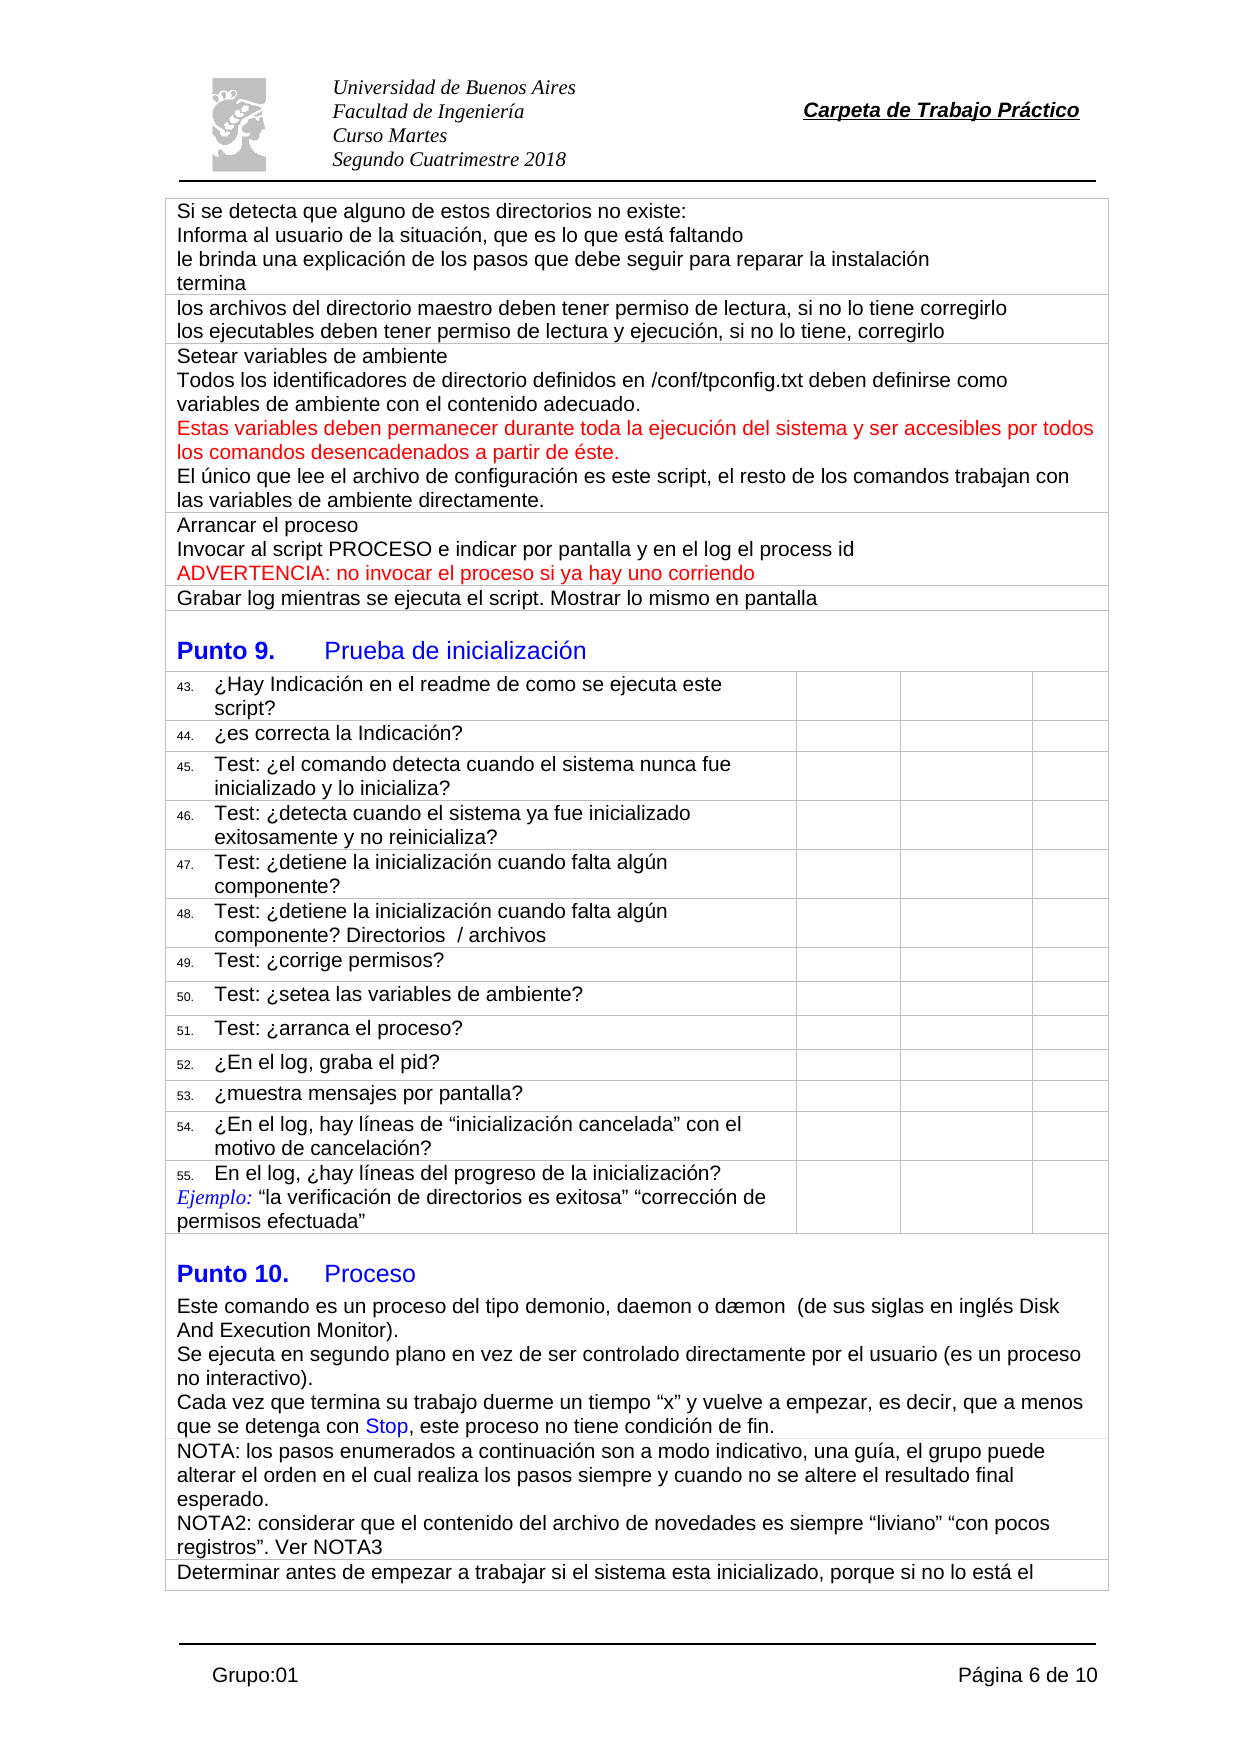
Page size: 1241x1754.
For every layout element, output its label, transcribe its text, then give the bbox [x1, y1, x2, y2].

table_cell Prueba de inicialización [166, 611, 1108, 671]
table_cell [901, 899, 1032, 947]
table_cell Test: ¿detiene la inicialización cuando falta algún componente? [166, 850, 796, 898]
table_cell [1033, 1081, 1108, 1111]
table_cell [797, 982, 900, 1015]
table_cell [797, 1016, 900, 1049]
table_cell ¿En el log, graba el pid? [166, 1050, 796, 1080]
table_cell Test: ¿detiene la inicialización cuando falta algún componente? Directorios / archivos [166, 899, 796, 947]
table_cell [901, 1050, 1032, 1080]
table_cell los archivos del directorio maestro deben tener permiso de lectura, si no lo tiene corregirlo los ejecutables deben tener permiso de lectura y ejecución, si no lo tiene, corregirlo [166, 295, 1108, 343]
table_cell [901, 672, 1032, 720]
table_cell NOTA: los pasos enumerados a continuación son a modo indicativo, una guía, el grupo puede alterar el orden en el cual realiza los pasos siempre y cuando no se altere el resultado final esperado. NOTA2: considerar que el contenido del archivo de novedades es siempre “liviano” “con pocos registros”. Ver NOTA3 [166, 1439, 1108, 1559]
table_cell [1033, 801, 1108, 849]
table_cell [797, 1081, 900, 1111]
table_cell Test: ¿el comando detecta cuando el sistema nunca fue inicializado y lo inicializa? [166, 752, 796, 800]
table_cell [797, 672, 900, 720]
table_cell [1033, 1112, 1108, 1160]
table_cell [1033, 948, 1108, 981]
table_cell [797, 721, 900, 751]
table_cell [1033, 850, 1108, 898]
table_cell [901, 982, 1032, 1015]
table_cell [901, 752, 1032, 800]
table_cell Test: ¿arranca el proceso? [166, 1016, 796, 1049]
table_cell [901, 1112, 1032, 1160]
table_cell [901, 1016, 1032, 1049]
table_cell [1033, 982, 1108, 1015]
table_cell Proceso Este comando es un proceso del tipo demonio, daemon o dæmon (de sus siglas en inglés Disk And Execution Monitor). Se ejecuta en segundo plano en vez de ser controlado directamente por el usuario (es un proceso no interactivo). Cada vez que termina su trabajo duerme un tiempo “x” y vuelve a empezar, es decir, que a menos que se detenga con Stop, este proceso no tiene condición de fin. [166, 1234, 1108, 1438]
table_cell [901, 1161, 1032, 1233]
table_cell [797, 1112, 900, 1160]
table_cell ¿es correcta la Indicación? [166, 721, 796, 751]
table_cell Grabar log mientras se ejecuta el script. Mostrar lo mismo en pantalla [166, 586, 1108, 610]
table_cell ¿muestra mensajes por pantalla? [166, 1081, 796, 1111]
table_cell En el log, ¿hay líneas del progreso de la inicialización? Ejemplo: “la verificación de directorios es exitosa” “corrección de permisos efectuada” [166, 1161, 796, 1233]
table_cell Setear variables de ambiente Todos los identificadores de directorio definidos en /conf/tpconfig.txt deben definirse como variables de ambiente con el contenido adecuado. Estas variables deben permanecer durante toda la ejecución del sistema y ser accesibles por todos los comandos desencadenados a partir de éste. El único que lee el archivo de configuración es este script, el resto de los comandos trabajan con las variables de ambiente directamente. [166, 344, 1108, 512]
table_cell [1033, 721, 1108, 751]
table_cell [797, 752, 900, 800]
table_cell [901, 1081, 1032, 1111]
table_cell [797, 948, 900, 981]
table_cell [1033, 752, 1108, 800]
picture [210, 75, 273, 174]
table_cell [797, 1050, 900, 1080]
table_cell Test: ¿corrige permisos? [166, 948, 796, 981]
table_cell [1033, 899, 1108, 947]
table_cell [901, 948, 1032, 981]
table_cell Si se detecta que alguno de estos directorios no existe: Informa al usuario de la situación, que es lo que está faltando le brinda una explicación de los pasos que debe seguir para reparar la instalación termina [166, 199, 1108, 294]
table_cell [901, 721, 1032, 751]
table_cell [1033, 1016, 1108, 1049]
table_cell [797, 899, 900, 947]
table_cell [901, 801, 1032, 849]
table_cell ¿En el log, hay líneas de “inicialización cancelada” con el motivo de cancelación? [166, 1112, 796, 1160]
table_cell Determinar antes de empezar a trabajar si el sistema esta inicializado, porque si no lo está el [166, 1560, 1108, 1590]
table_cell [797, 850, 900, 898]
table_cell [1033, 1050, 1108, 1080]
table_cell [797, 801, 900, 849]
table_cell [1033, 672, 1108, 720]
table_cell [797, 1161, 900, 1233]
table_cell ¿Hay Indicación en el readme de como se ejecuta este script? [166, 672, 796, 720]
table_cell Arrancar el proceso Invocar al script PROCESO e indicar por pantalla y en el log el process id ADVERTENCIA: no invocar el proceso si ya hay uno corriendo [166, 513, 1108, 585]
table_cell [1033, 1161, 1108, 1233]
table_cell Test: ¿setea las variables de ambiente? [166, 982, 796, 1015]
table_cell [901, 850, 1032, 898]
table_cell Test: ¿detecta cuando el sistema ya fue inicializado exitosamente y no reinicializa? [166, 801, 796, 849]
